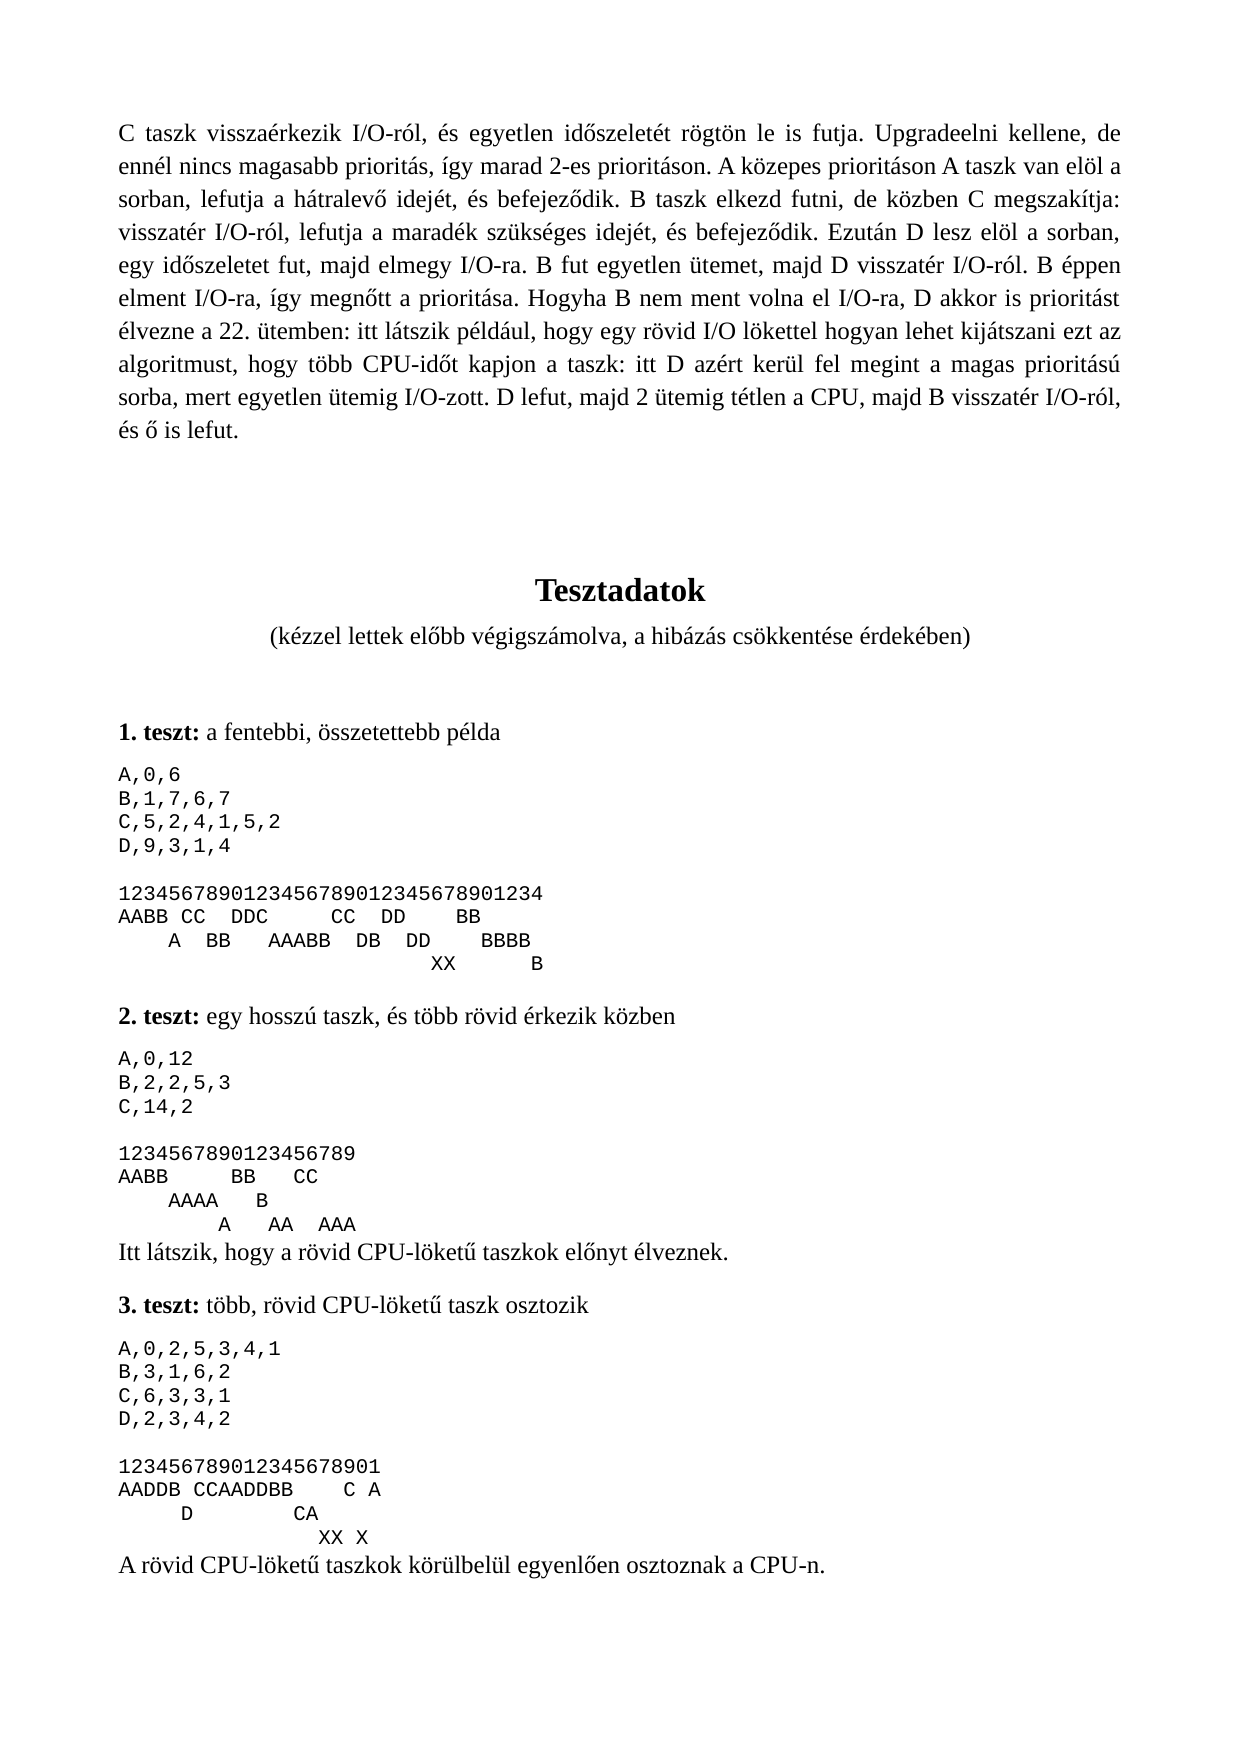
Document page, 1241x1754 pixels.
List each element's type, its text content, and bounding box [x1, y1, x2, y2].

text 1234567890123456789012345678901234 [118, 882, 1122, 906]
text AABB CC DDC CC DD BB [118, 906, 1122, 930]
text B,3,1,6,2 [118, 1361, 1122, 1385]
subtitle Tesztadatok [118, 571, 1122, 609]
text XX X [118, 1527, 1122, 1550]
text 2. teszt: egy hosszú taszk, és több rövid érkezik közben [118, 1001, 1122, 1029]
text D,2,3,4,2 [118, 1408, 1122, 1432]
text A,0,2,5,3,4,1 [118, 1337, 1122, 1361]
text A,0,6 [118, 764, 1122, 788]
text (kézzel lettek előbb végigszámolva, a hibázás csökkentése érdekében) [118, 621, 1122, 650]
text A,0,12 [118, 1048, 1122, 1072]
text A BB AAABB DB DD BBBB [118, 930, 1122, 953]
text A AA AAA [118, 1214, 1122, 1237]
text C,5,2,4,1,5,2 [118, 812, 1122, 835]
text B,1,7,6,7 [118, 788, 1122, 812]
text Itt látszik, hogy a rövid CPU-löketű taszkok előnyt élveznek. [118, 1237, 1122, 1266]
text C,6,3,3,1 [118, 1385, 1122, 1408]
text 123456789012345678901 [118, 1456, 1122, 1479]
text C taszk visszaérkezik I/O-ról, és egyetlen időszeletét rögtön le is futja. Upgradeelni kellene, de ennél nincs magasabb prioritás, így marad 2-es prioritáson. A közepes prioritáson A taszk van elöl a sorban, lefutja a hátralevő idejét, és befejeződik. B taszk elkezd futni, de közben C megszakítja: visszatér I/O-ról, lefutja a maradék szükséges idejét, és befejeződik. Ezután D lesz elöl a sorban, egy időszeletet fut, majd elmegy I/O-ra. B fut egyetlen ütemet, majd D visszatér I/O-ról. B éppen elment I/O-ra, így megnőtt a prioritása. Hogyha B nem ment volna el I/O-ra, D akkor is prioritást élvezne a 22. ütemben: itt látszik például, hogy egy rövid I/O lökettel hogyan lehet kijátszani ezt az algoritmust, hogy több CPU-időt kapjon a taszk: itt D azért kerül fel megint a magas prioritású sorba, mert egyetlen ütemig I/O-zott. D lefut, majd 2 ütemig tétlen a CPU, majd B visszatér I/O-ról, és ő is lefut. [118, 118, 1122, 444]
text 1234567890123456789 [118, 1143, 1122, 1167]
text B,2,2,5,3 [118, 1072, 1122, 1096]
text 1. teszt: a fentebbi, összetettebb példa [118, 717, 1122, 745]
text A rövid CPU-löketű taszkok körülbelül egyenlően osztoznak a CPU-n. [118, 1550, 1122, 1579]
text D CA [118, 1503, 1122, 1527]
text 3. teszt: több, rövid CPU-löketű taszk osztozik [118, 1290, 1122, 1319]
text AADDB CCAADDBB C A [118, 1479, 1122, 1503]
text C,14,2 [118, 1096, 1122, 1119]
text D,9,3,1,4 [118, 835, 1122, 859]
text XX B [118, 953, 1122, 977]
text AABB BB CC [118, 1167, 1122, 1190]
text AAAA B [118, 1190, 1122, 1214]
